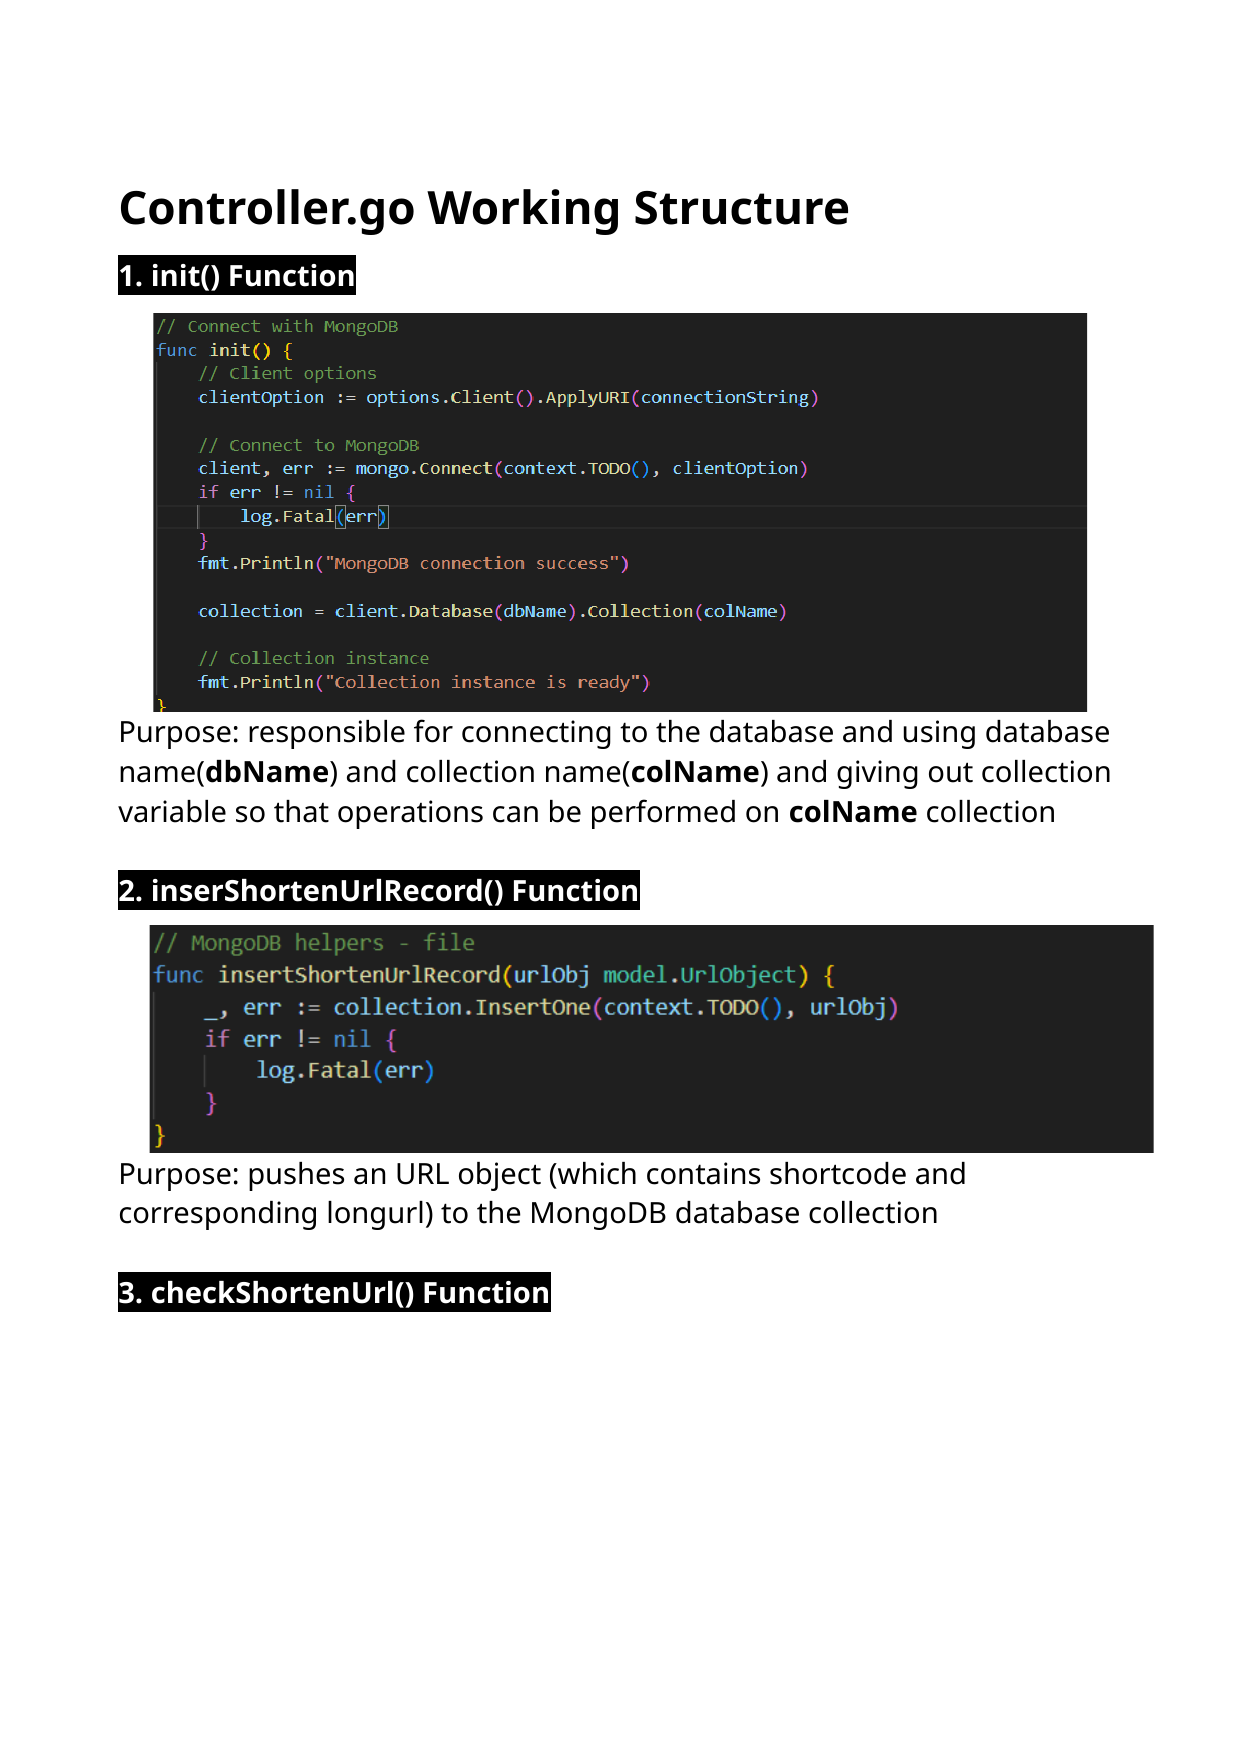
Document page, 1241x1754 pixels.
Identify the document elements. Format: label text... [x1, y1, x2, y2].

text 3. checkShortenUrl() Function [118, 1272, 1122, 1312]
text Controller.go Working Structure [118, 176, 1122, 238]
text 1. init() Function [118, 255, 1122, 295]
text 2. inserShortenUrlRecord() Function [118, 870, 1122, 910]
picture [149, 925, 1154, 1153]
text Purpose: pushes an URL object (which contains shortcode and corresponding longurl) to the MongoDB database collection [118, 910, 1122, 1232]
text Purpose: responsible for connecting to the database and using database name(dbName) and collection name(colName) and giving out collection variable so that operations can be performed on colName collection [118, 295, 1122, 831]
picture [153, 313, 1088, 712]
